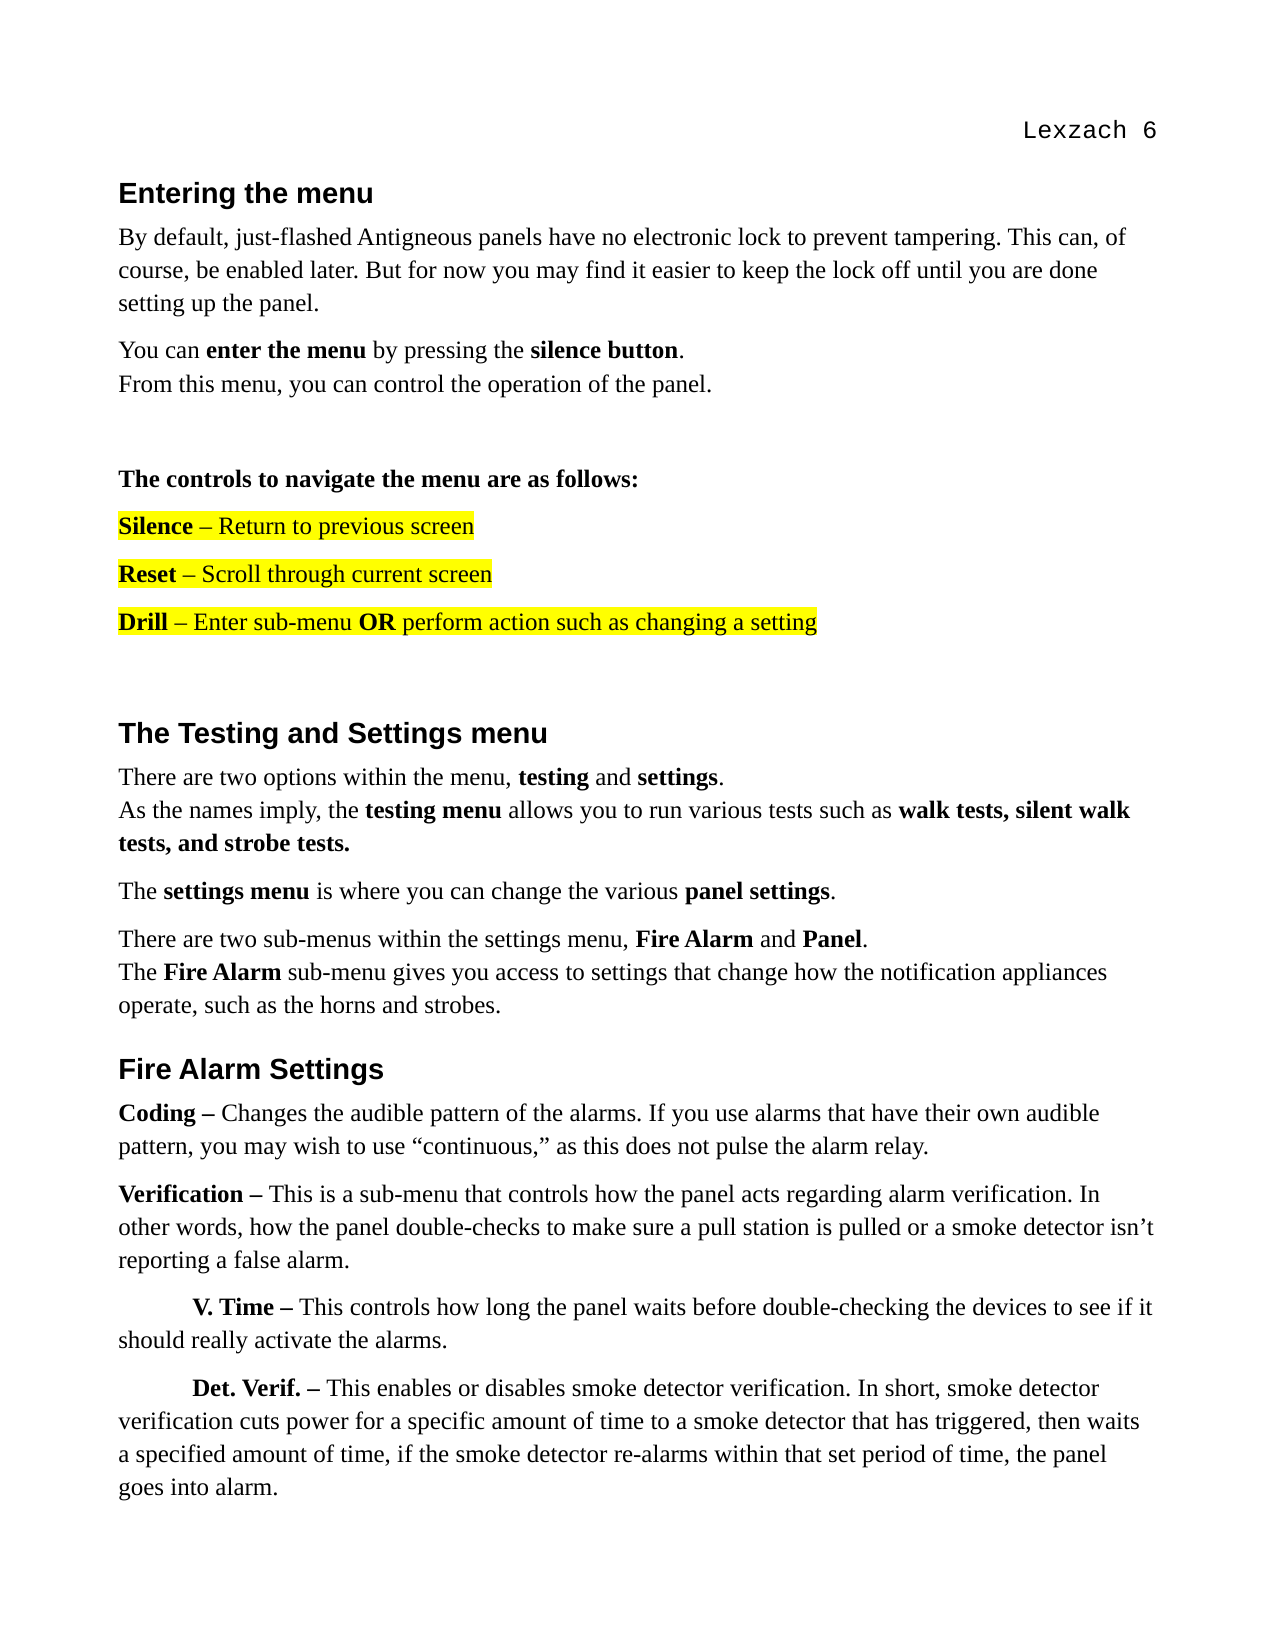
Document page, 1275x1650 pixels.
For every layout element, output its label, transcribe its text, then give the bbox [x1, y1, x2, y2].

text You can enter the menu by pressing the silence button. From this menu, you can control the operation of the panel. [118, 336, 1157, 397]
text Coding – Changes the audible pattern of the alarms. If you use alarms that have their own audible pattern, you may wish to use “continuous,” as this does not pulse the alarm relay. [118, 1098, 1157, 1160]
text V. Time – This controls how long the panel waits before double-checking the devices to see if it should really activate the alarms. [118, 1292, 1157, 1354]
text Det. Verif. – This enables or disables smoke detector verification. In short, smoke detector verification cuts power for a specific amount of time to a smoke detector that has triggered, then waits a specified amount of time, if the smoke detector re-alarms within that set period of time, the panel goes into alarm. [118, 1373, 1157, 1501]
subtitle Entering the menu [118, 176, 1157, 209]
text The settings menu is where you can change the various panel settings. [118, 876, 1157, 905]
text By default, just-flashed Antigneous panels have no electronic lock to prevent tampering. This can, of course, be enabled later. But for now you may find it easier to keep the lock off until you are done setting up the panel. [118, 222, 1157, 317]
text Verification – This is a sub-menu that controls how the panel acts regarding alarm verification. In other words, how the panel double-checks to make sure a pull station is pulled or a smoke detector isn’t reporting a false alarm. [118, 1179, 1157, 1273]
subtitle Fire Alarm Settings [118, 1052, 1157, 1086]
text Drill – Enter sub-menu OR perform action such as changing a setting [118, 607, 1157, 635]
subtitle The Testing and Settings menu [118, 716, 1157, 750]
text There are two options within the menu, testing and settings. As the names imply, the testing menu allows you to run various tests such as walk tests, silent walk tests, and strobe tests. [118, 762, 1157, 857]
text The controls to navigate the menu are as follows: [118, 464, 1157, 493]
text Silence – Return to previous screen [118, 511, 1157, 540]
text There are two sub-menus within the settings menu, Fire Alarm and Panel. The Fire Alarm sub-menu gives you access to settings that change how the notification appliances operate, such as the horns and strobes. [118, 924, 1157, 1018]
text Reset – Scroll through current screen [118, 559, 1157, 588]
